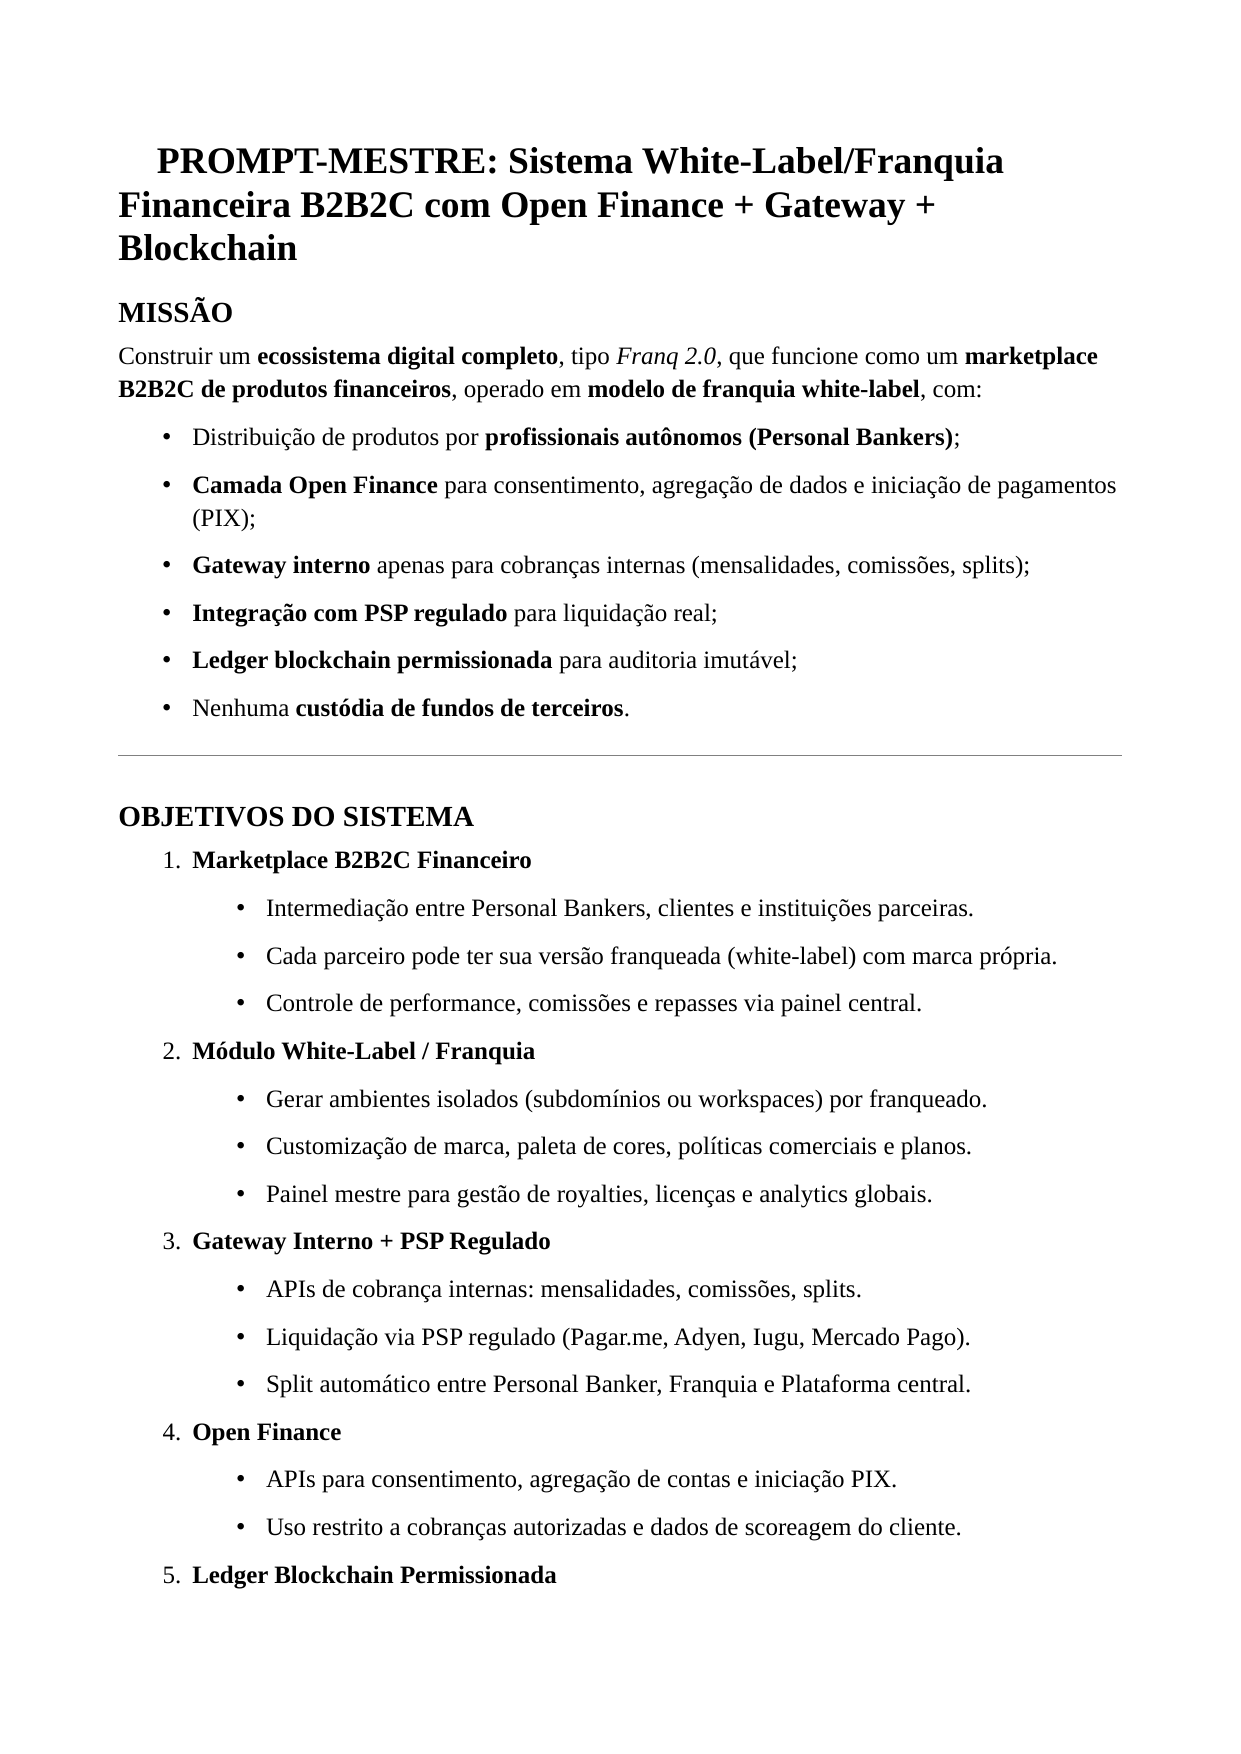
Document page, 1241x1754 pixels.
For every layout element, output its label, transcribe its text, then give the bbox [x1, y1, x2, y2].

list Módulo White-Label / Franquia [162, 1036, 1122, 1065]
list Split automático entre Personal Banker, Franquia e Plataforma central. [236, 1369, 1122, 1398]
list Gateway interno apenas para cobranças internas (mensalidades, comissões, splits); [162, 550, 1122, 579]
list Uso restrito a cobranças autorizadas e dados de scoreagem do cliente. [236, 1512, 1122, 1541]
list Gerar ambientes isolados (subdomínios ou workspaces) por franqueado. [236, 1084, 1122, 1112]
list Ledger blockchain permissionada para auditoria imutável; [162, 646, 1122, 674]
list Nenhuma custódia de fundos de terceiros. [162, 693, 1122, 722]
list Integração com PSP regulado para liquidação real; [162, 598, 1122, 627]
text Construir um ecossistema digital completo, tipo Franq 2.0, que funcione como um marketplace B2B2C de produtos financeiros, operado em modelo de franquia white-label, com: [118, 341, 1122, 403]
list APIs para consentimento, agregação de contas e iniciação PIX. [236, 1464, 1122, 1493]
subtitle 🧠 PROMPT-MESTRE: Sistema White-Label/Franquia Financeira B2B2C com Open Finance + Gateway + Blockchain [118, 139, 1122, 268]
list Painel mestre para gestão de royalties, licenças e analytics globais. [236, 1179, 1122, 1208]
list Gateway Interno + PSP Regulado [162, 1226, 1122, 1255]
subtitle OBJETIVOS DO SISTEMA [118, 799, 1122, 833]
subtitle MISSÃO [118, 295, 1122, 329]
list APIs de cobrança internas: mensalidades, comissões, splits. [236, 1274, 1122, 1303]
list Liquidação via PSP regulado (Pagar.me, Adyen, Iugu, Mercado Pago). [236, 1322, 1122, 1350]
list Open Finance [162, 1417, 1122, 1446]
list Controle de performance, comissões e repasses via painel central. [236, 988, 1122, 1017]
list Intermediação entre Personal Bankers, clientes e instituições parceiras. [236, 893, 1122, 922]
list Customização de marca, paleta de cores, políticas comerciais e planos. [236, 1131, 1122, 1160]
list Distribuição de produtos por profissionais autônomos (Personal Bankers); [162, 422, 1122, 451]
list Ledger Blockchain Permissionada [162, 1560, 1122, 1588]
list Camada Open Finance para consentimento, agregação de dados e iniciação de pagamentos (PIX); [162, 470, 1122, 531]
list Cada parceiro pode ter sua versão franqueada (white-label) com marca própria. [236, 941, 1122, 969]
list Marketplace B2B2C Financeiro [162, 846, 1122, 874]
